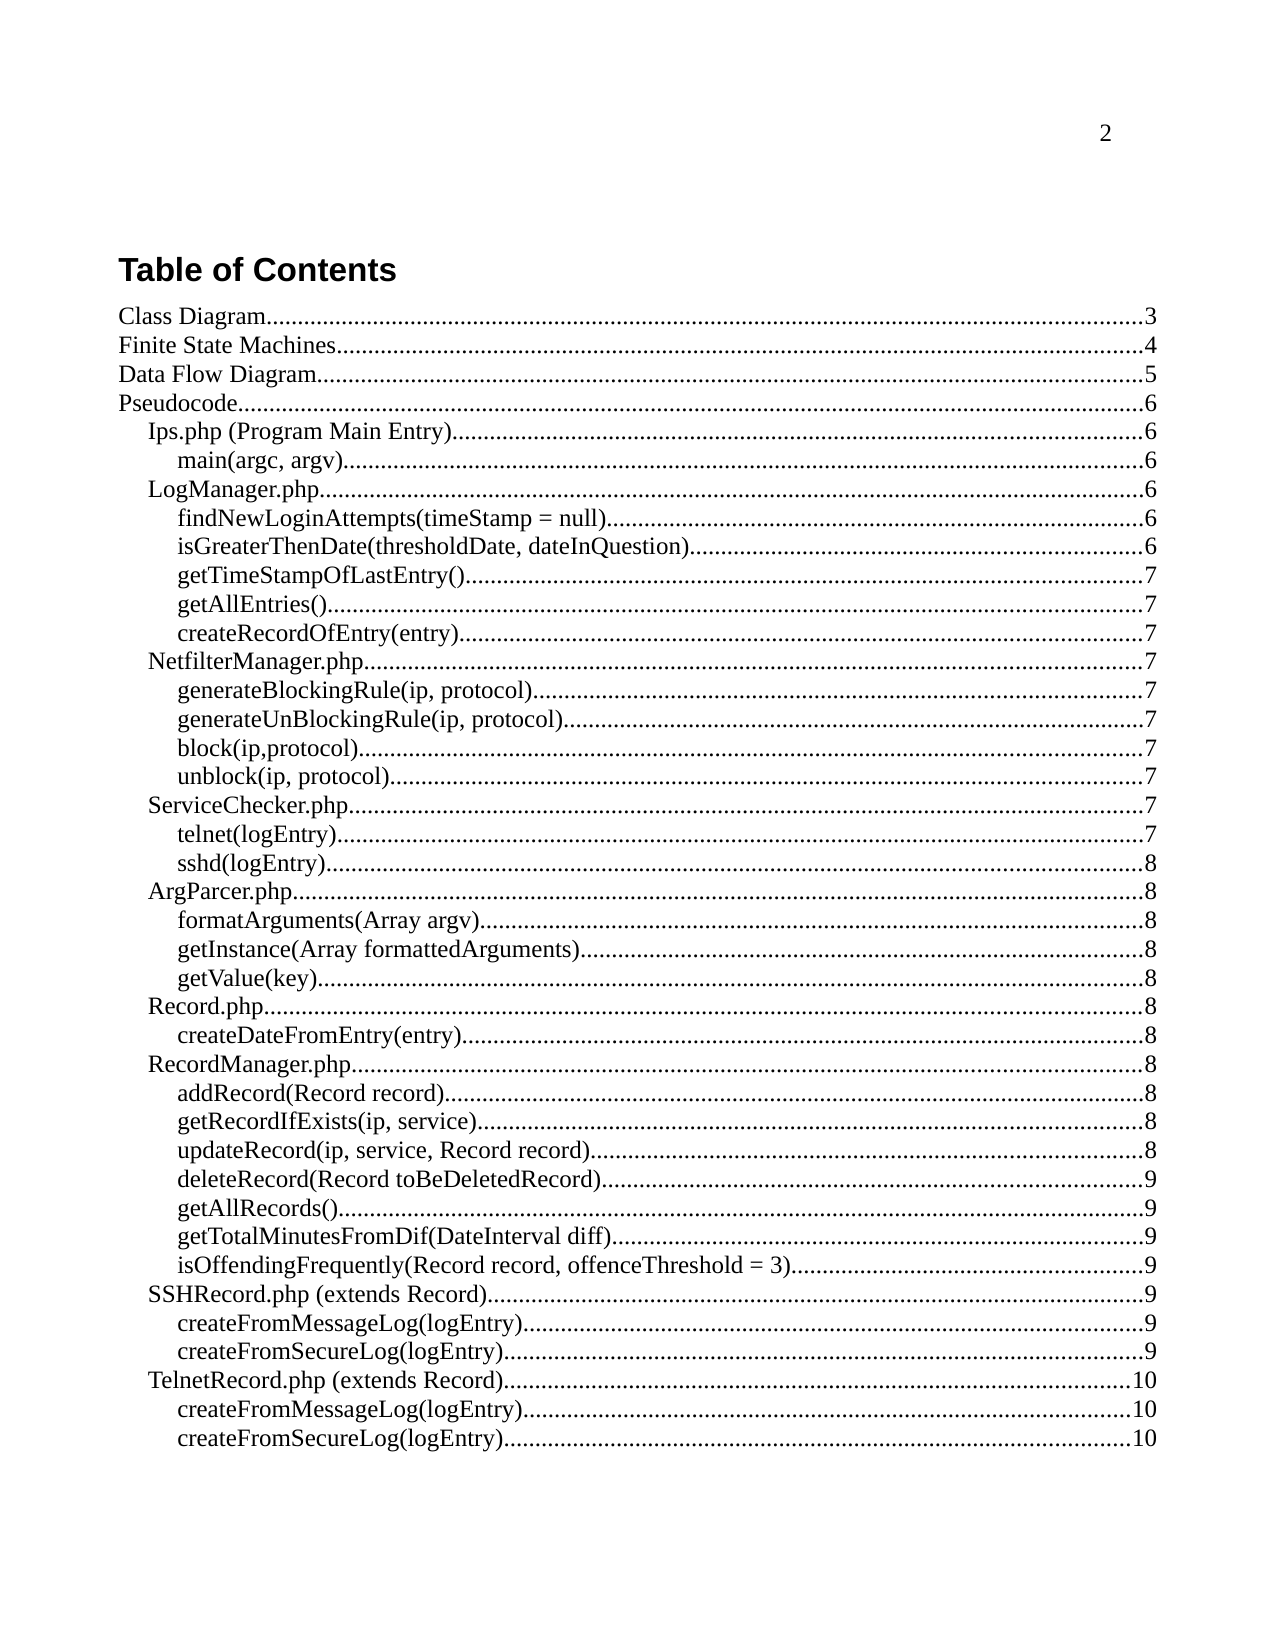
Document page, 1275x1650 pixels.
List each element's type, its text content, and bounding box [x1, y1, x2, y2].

text main(argc, argv) 6 [177, 445, 1157, 474]
text getInstance(Array formattedArguments) 8 [177, 934, 1157, 963]
text createRecordOfEntry(entry) 7 [177, 618, 1157, 646]
text telnet(logEntry) 7 [177, 819, 1157, 848]
text getTotalMinutesFromDif(DateInterval diff) 9 [177, 1221, 1157, 1250]
text generateUnBlockingRule(ip, protocol) 7 [177, 704, 1157, 733]
text NetfilterManager.php 7 [148, 646, 1157, 675]
text createDateFromEntry(entry) 8 [177, 1020, 1157, 1049]
text ServiceChecker.php 7 [148, 790, 1157, 819]
text createFromMessageLog(logEntry) 9 [177, 1308, 1157, 1336]
text Class Diagram 3 [118, 301, 1157, 330]
text deleteRecord(Record toBeDeletedRecord) 9 [177, 1164, 1157, 1193]
text updateRecord(ip, service, Record record) 8 [177, 1135, 1157, 1164]
text addRecord(Record record) 8 [177, 1078, 1157, 1106]
text isGreaterThenDate(thresholdDate, dateInQuestion) 6 [177, 531, 1157, 560]
text getValue(key) 8 [177, 963, 1157, 991]
text createFromMessageLog(logEntry) 10 [177, 1394, 1157, 1423]
text ArgParcer.php 8 [148, 876, 1157, 905]
text Pseudocode 6 [118, 388, 1157, 416]
text formatArguments(Array argv) 8 [177, 905, 1157, 934]
text getRecordIfExists(ip, service) 8 [177, 1106, 1157, 1135]
subtitle Table of Contents [118, 250, 1157, 289]
text createFromSecureLog(logEntry) 10 [177, 1423, 1157, 1451]
text generateBlockingRule(ip, protocol) 7 [177, 675, 1157, 704]
text sshd(logEntry) 8 [177, 848, 1157, 876]
text Finite State Machines 4 [118, 330, 1157, 359]
text SSHRecord.php (extends Record) 9 [148, 1279, 1157, 1308]
text findNewLoginAttempts(timeStamp = null) 6 [177, 503, 1157, 531]
text getTimeStampOfLastEntry() 7 [177, 560, 1157, 589]
text block(ip,protocol) 7 [177, 733, 1157, 761]
text Ips.php (Program Main Entry) 6 [148, 416, 1157, 445]
text LogManager.php 6 [148, 474, 1157, 503]
text TelnetRecord.php (extends Record) 10 [148, 1365, 1157, 1394]
text unblock(ip, protocol) 7 [177, 761, 1157, 790]
text isOffendingFrequently(Record record, offenceThreshold = 3) 9 [177, 1250, 1157, 1279]
text Data Flow Diagram 5 [118, 359, 1157, 388]
text getAllRecords() 9 [177, 1193, 1157, 1221]
text Record.php 8 [148, 991, 1157, 1020]
text createFromSecureLog(logEntry) 9 [177, 1336, 1157, 1365]
text getAllEntries() 7 [177, 589, 1157, 618]
text RecordManager.php 8 [148, 1049, 1157, 1078]
